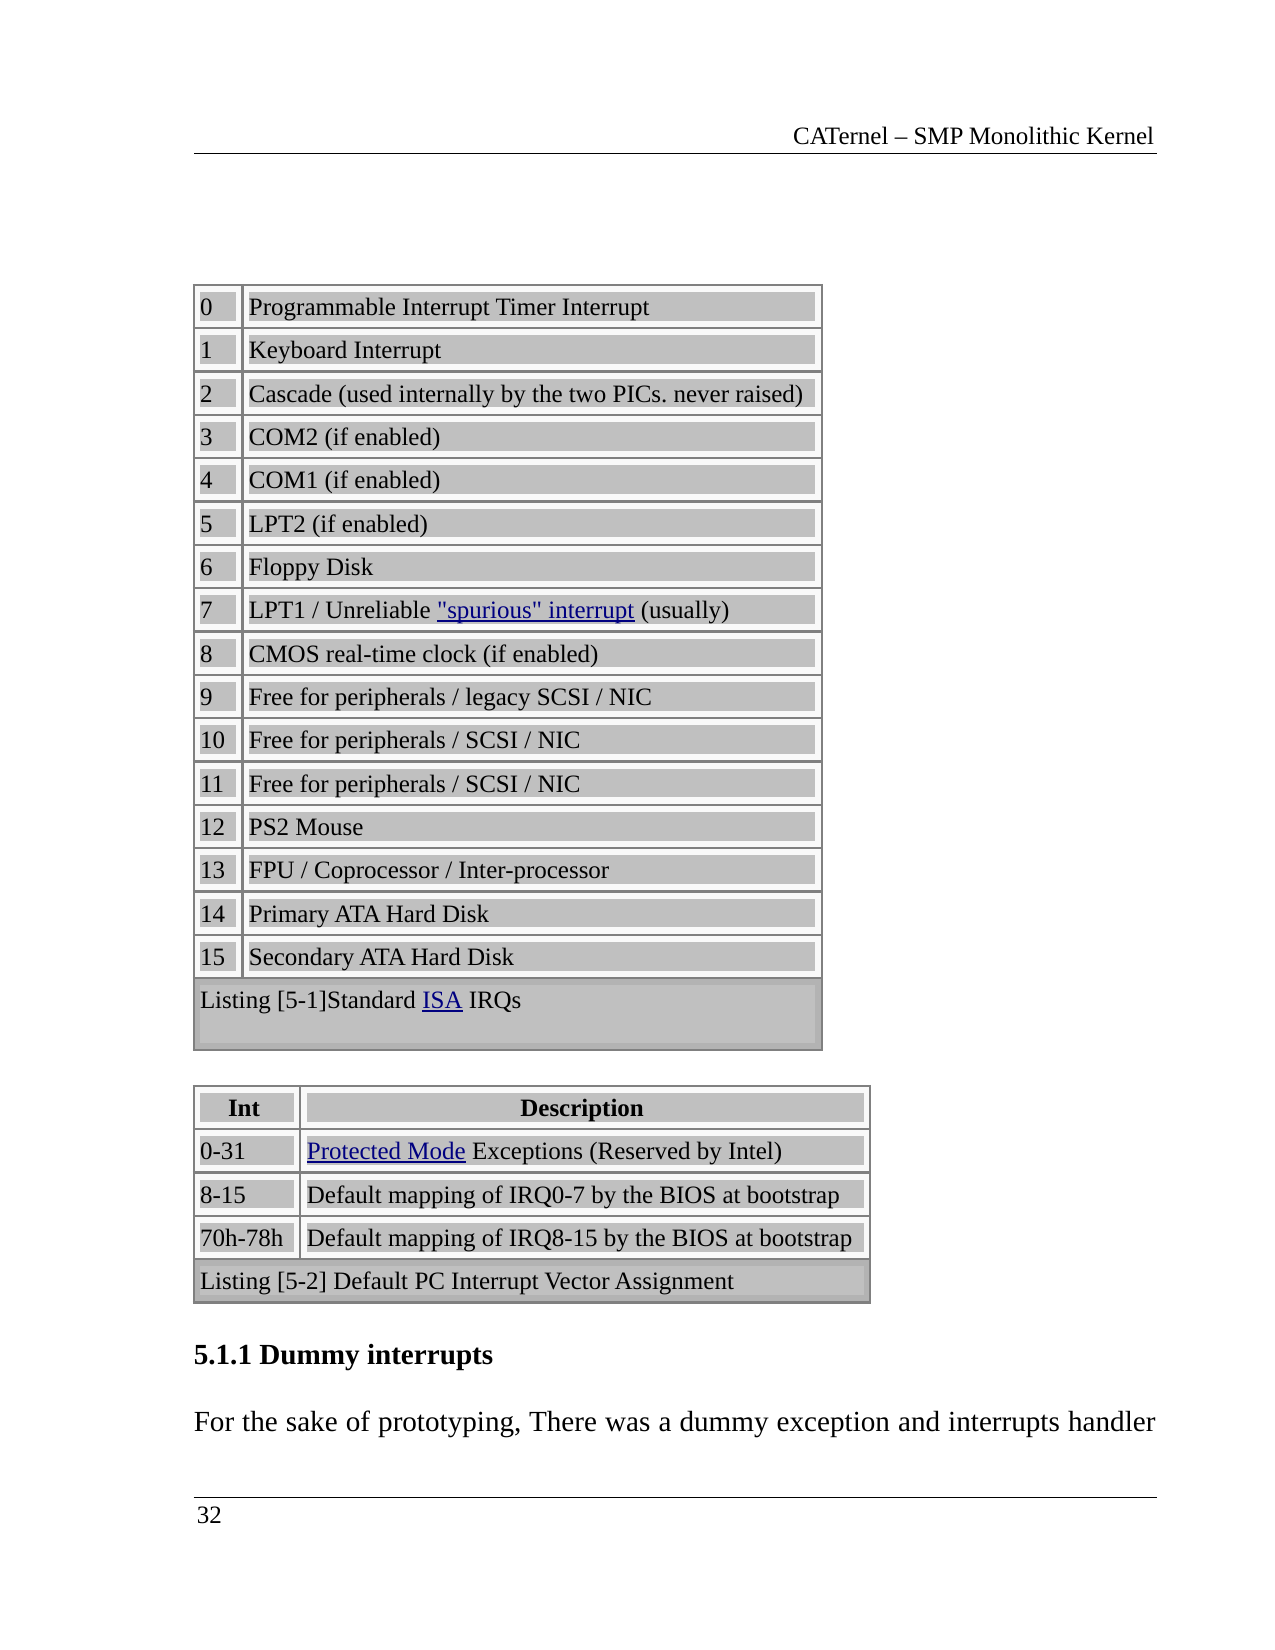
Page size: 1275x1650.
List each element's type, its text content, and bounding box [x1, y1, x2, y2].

table_cell 15 [195, 936, 241, 977]
table_cell 0-31 [195, 1130, 299, 1171]
table_cell Keyboard Interrupt [244, 329, 821, 370]
table_header Int [195, 1087, 299, 1128]
table_cell 9 [195, 676, 241, 717]
table_cell COM2 (if enabled) [244, 416, 821, 457]
table_cell LPT2 (if enabled) [244, 503, 821, 544]
table_cell Floppy Disk [244, 546, 821, 587]
table_cell 12 [195, 806, 241, 847]
table_cell 7 [195, 589, 241, 630]
table_cell Protected Mode Exceptions (Reserved by Intel) [301, 1130, 869, 1171]
table_header Programmable Interrupt Timer Interrupt [244, 286, 821, 327]
table_cell 3 [195, 416, 241, 457]
table_cell Listing [5-2] Default PC Interrupt Vector Assignment [195, 1260, 869, 1301]
table_cell 14 [195, 893, 241, 934]
text For the sake of prototyping, There was a dummy exception and interrupts handler [193, 1404, 1157, 1438]
table_cell 6 [195, 546, 241, 587]
table_cell 4 [195, 459, 241, 500]
table_cell 70h-78h [195, 1217, 299, 1258]
table_header 0 [195, 286, 241, 327]
table_cell 2 [195, 373, 241, 414]
table_cell 13 [195, 849, 241, 890]
table_cell LPT1 / Unreliable "spurious" interrupt (usually) [244, 589, 821, 630]
table_cell 8-15 [195, 1174, 299, 1215]
table_cell Default mapping of IRQ8-15 by the BIOS at bootstrap [301, 1217, 869, 1258]
table_cell 1 [195, 329, 241, 370]
table_cell CMOS real-time clock (if enabled) [244, 633, 821, 674]
table_cell Free for peripherals / legacy SCSI / NIC [244, 676, 821, 717]
table_cell COM1 (if enabled) [244, 459, 821, 500]
table_cell Free for peripherals / SCSI / NIC [244, 719, 821, 760]
table_cell 5 [195, 503, 241, 544]
table_cell FPU / Coprocessor / Inter-processor [244, 849, 821, 890]
table_cell 11 [195, 763, 241, 804]
table_cell Cascade (used internally by the two PICs. never raised) [244, 373, 821, 414]
table_cell PS2 Mouse [244, 806, 821, 847]
table_cell 10 [195, 719, 241, 760]
table_cell Free for peripherals / SCSI / NIC [244, 763, 821, 804]
table_cell Default mapping of IRQ0-7 by the BIOS at bootstrap [301, 1174, 869, 1215]
table_header Description [301, 1087, 869, 1128]
table_cell 8 [195, 633, 241, 674]
table_cell Listing [5-1]Standard ISA IRQs [195, 979, 821, 1049]
text 5.1.1 Dummy interrupts [193, 1337, 1157, 1371]
table_cell Primary ATA Hard Disk [244, 893, 821, 934]
table_cell Secondary ATA Hard Disk [244, 936, 821, 977]
